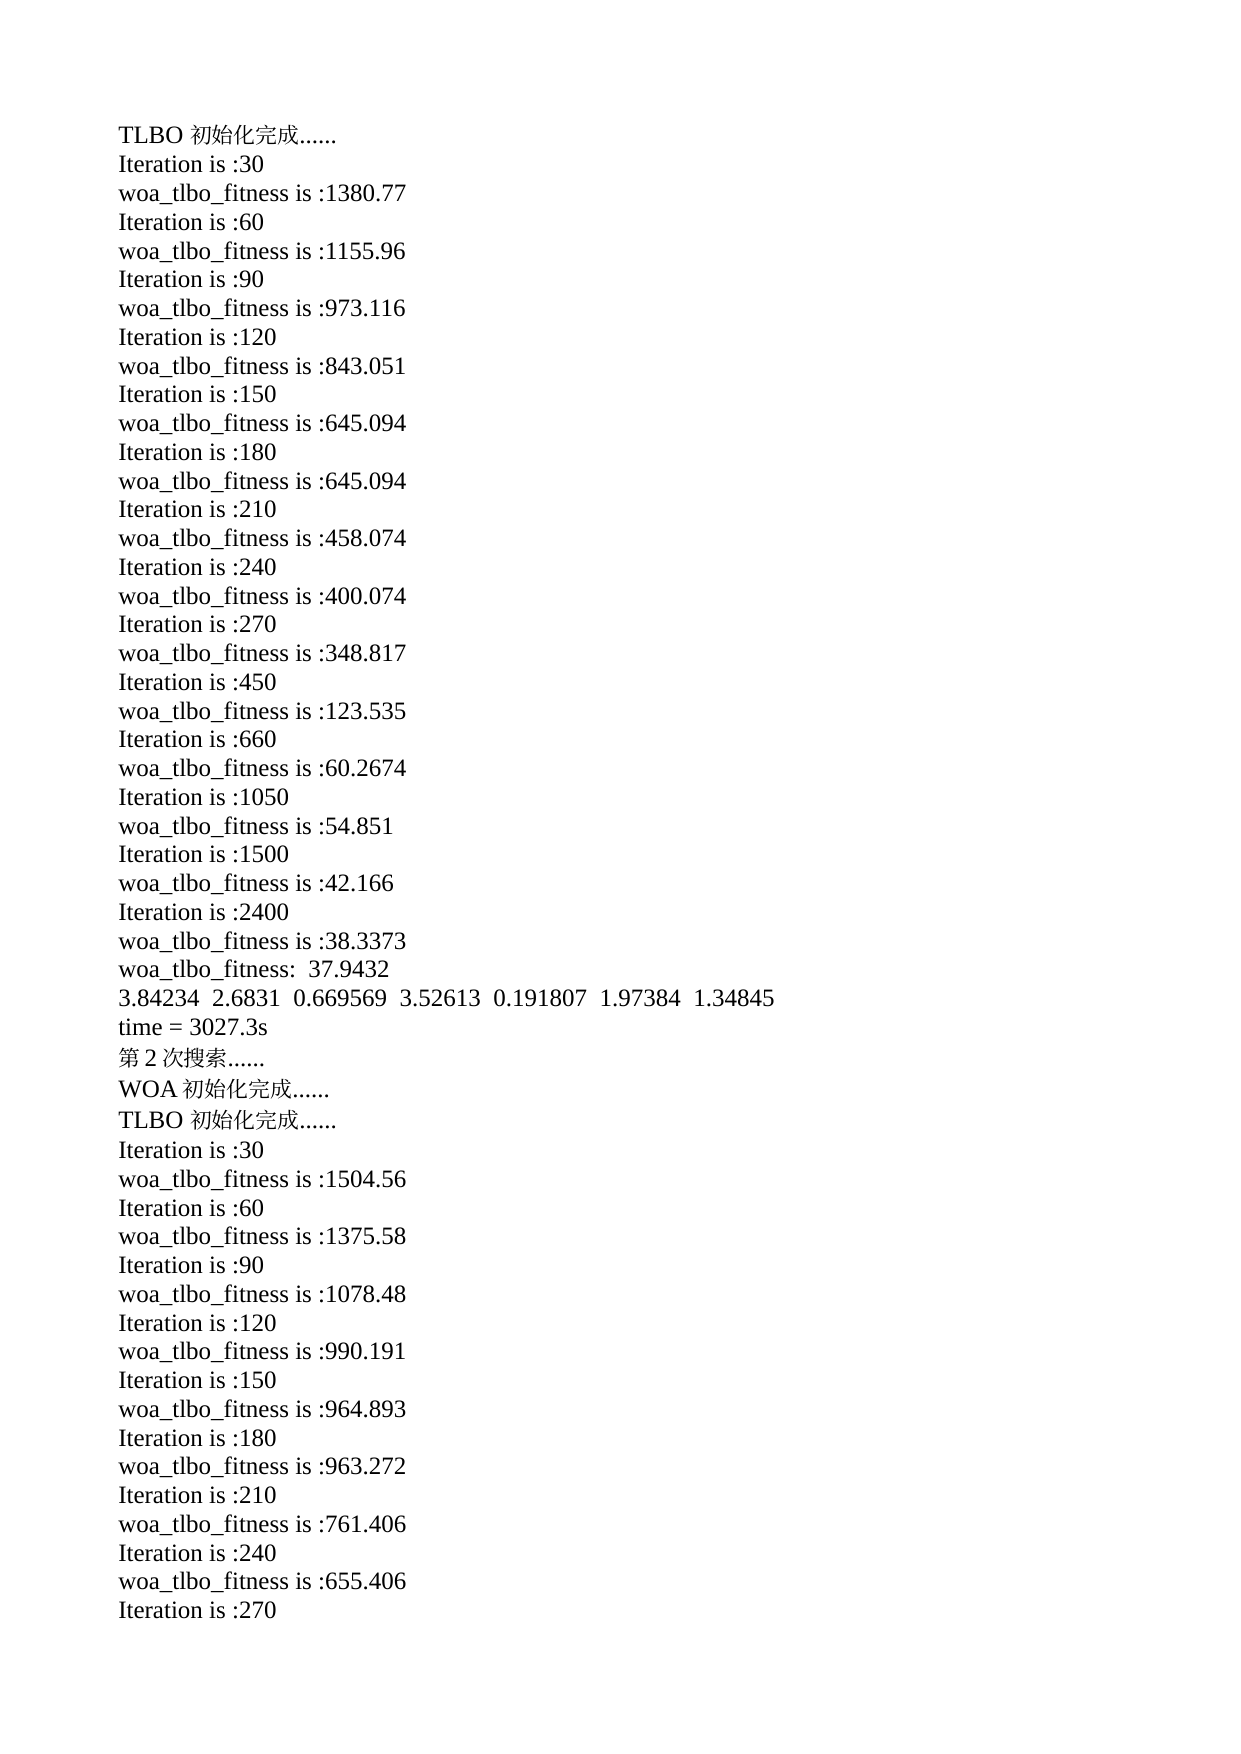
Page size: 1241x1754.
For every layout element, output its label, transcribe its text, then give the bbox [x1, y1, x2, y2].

text woa_tlbo_fitness is :645.094 [118, 408, 1122, 437]
text Iteration is :60 [118, 207, 1122, 236]
text WOA 初始化完成...... [118, 1072, 1122, 1104]
text TLBO 初始化完成...... [118, 118, 1122, 149]
text Iteration is :660 [118, 724, 1122, 753]
text Iteration is :150 [118, 1365, 1122, 1394]
text woa_tlbo_fitness is :655.406 [118, 1566, 1122, 1595]
text Iteration is :210 [118, 1480, 1122, 1509]
text woa_tlbo_fitness is :458.074 [118, 523, 1122, 552]
text Iteration is :90 [118, 1250, 1122, 1279]
text Iteration is :1050 [118, 782, 1122, 811]
text TLBO 初始化完成...... [118, 1104, 1122, 1135]
text woa_tlbo_fitness is :42.166 [118, 868, 1122, 897]
text woa_tlbo_fitness is :38.3373 [118, 926, 1122, 954]
text Iteration is :270 [118, 1595, 1122, 1624]
text woa_tlbo_fitness is :123.535 [118, 696, 1122, 724]
text woa_tlbo_fitness is :1375.58 [118, 1221, 1122, 1250]
text woa_tlbo_fitness is :348.817 [118, 638, 1122, 667]
text Iteration is :450 [118, 667, 1122, 696]
text Iteration is :120 [118, 322, 1122, 351]
text woa_tlbo_fitness is :400.074 [118, 581, 1122, 609]
text woa_tlbo_fitness is :1380.77 [118, 178, 1122, 207]
text Iteration is :240 [118, 1538, 1122, 1566]
text Iteration is :210 [118, 494, 1122, 523]
text woa_tlbo_fitness is :1504.56 [118, 1164, 1122, 1193]
text Iteration is :90 [118, 264, 1122, 293]
text time = 3027.3s [118, 1012, 1122, 1041]
text woa_tlbo_fitness is :645.094 [118, 466, 1122, 494]
text woa_tlbo_fitness is :963.272 [118, 1451, 1122, 1480]
text Iteration is :2400 [118, 897, 1122, 926]
text woa_tlbo_fitness is :60.2674 [118, 753, 1122, 782]
text Iteration is :270 [118, 609, 1122, 638]
text Iteration is :1500 [118, 839, 1122, 868]
text Iteration is :180 [118, 437, 1122, 466]
text woa_tlbo_fitness is :1155.96 [118, 236, 1122, 264]
text Iteration is :30 [118, 149, 1122, 178]
text Iteration is :240 [118, 552, 1122, 581]
text Iteration is :120 [118, 1308, 1122, 1336]
text Iteration is :30 [118, 1135, 1122, 1164]
text Iteration is :180 [118, 1423, 1122, 1451]
text woa_tlbo_fitness is :761.406 [118, 1509, 1122, 1538]
text woa_tlbo_fitness is :990.191 [118, 1336, 1122, 1365]
text woa_tlbo_fitness is :1078.48 [118, 1279, 1122, 1308]
text woa_tlbo_fitness is :964.893 [118, 1394, 1122, 1423]
text woa_tlbo_fitness is :843.051 [118, 351, 1122, 379]
text woa_tlbo_fitness: 37.9432 [118, 954, 1122, 983]
text 第2次搜索...... [118, 1041, 1122, 1072]
text woa_tlbo_fitness is :973.116 [118, 293, 1122, 322]
text Iteration is :60 [118, 1193, 1122, 1221]
text Iteration is :150 [118, 379, 1122, 408]
text woa_tlbo_fitness is :54.851 [118, 811, 1122, 839]
text 3.84234 2.6831 0.669569 3.52613 0.191807 1.97384 1.34845 [118, 983, 1122, 1012]
